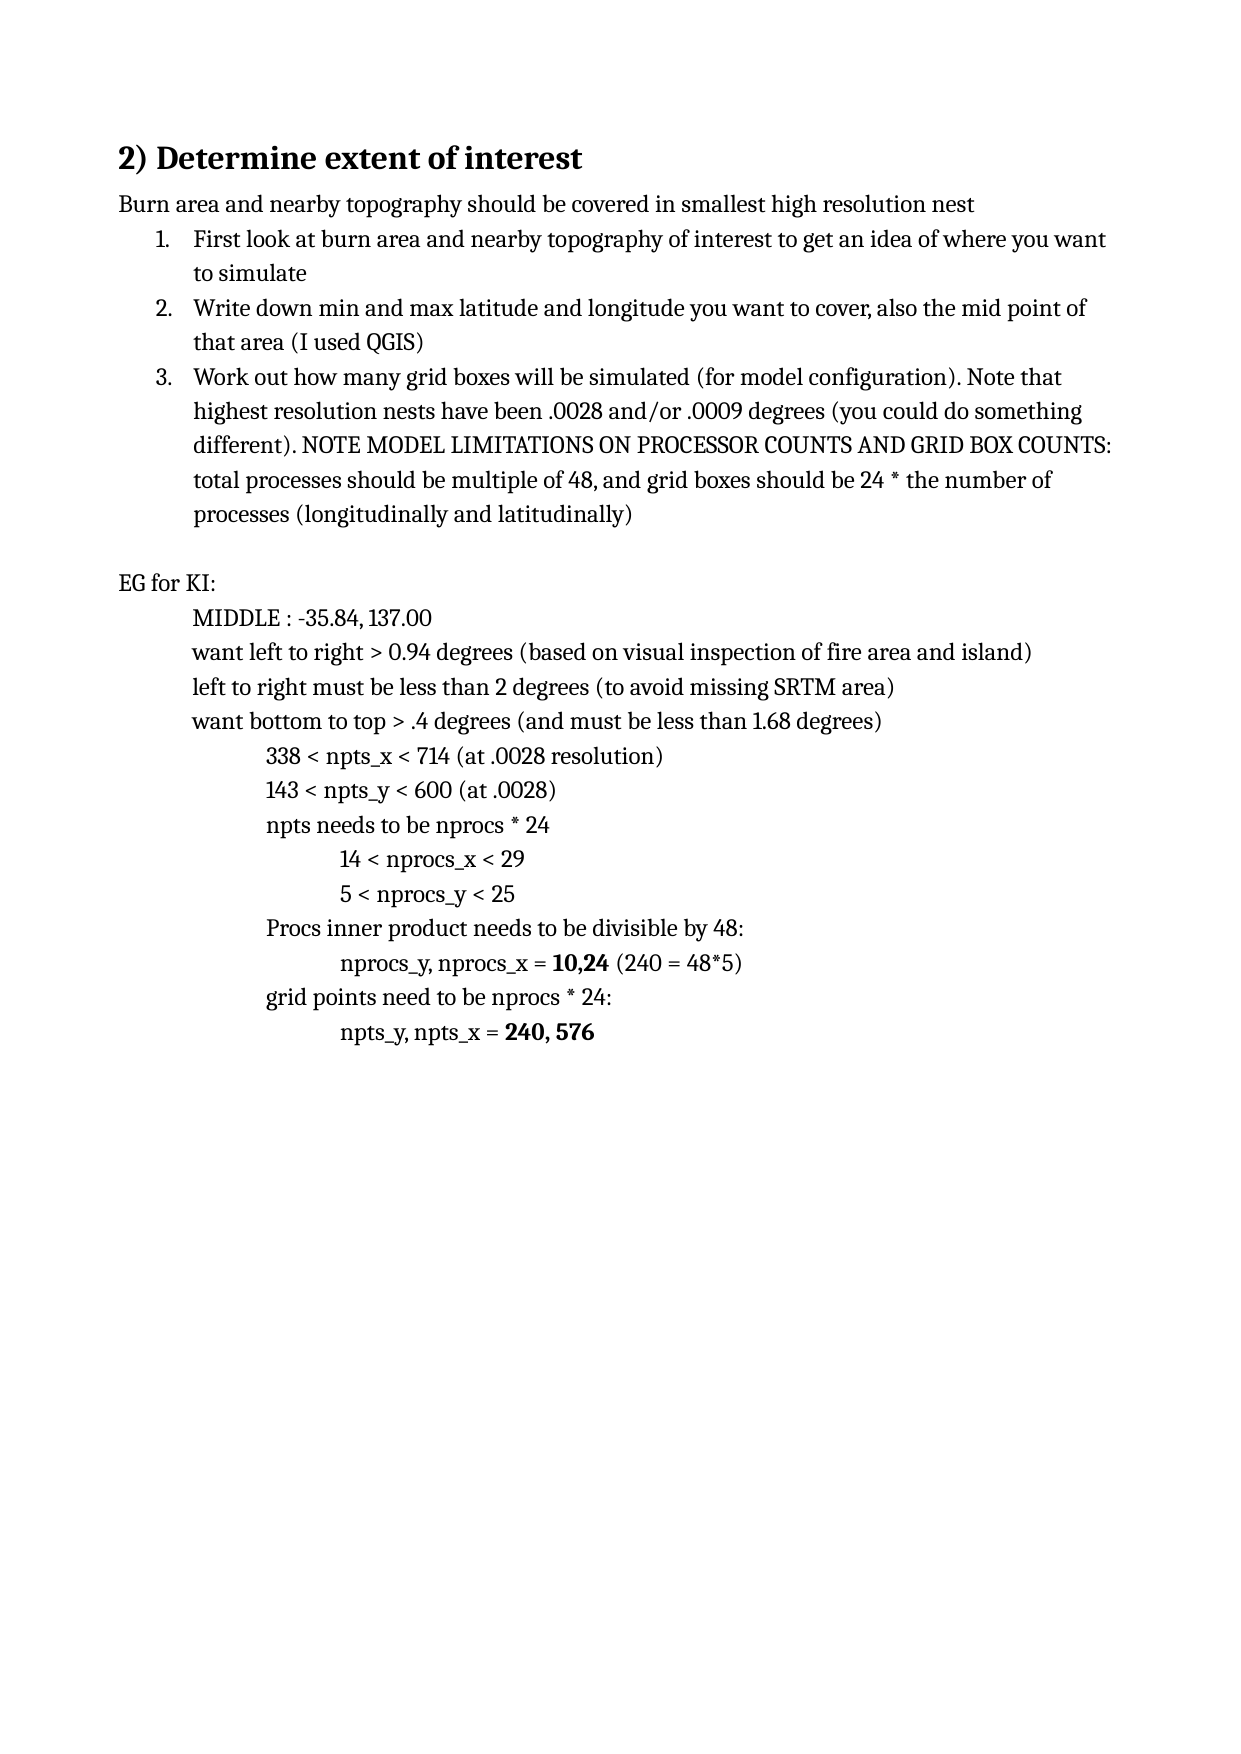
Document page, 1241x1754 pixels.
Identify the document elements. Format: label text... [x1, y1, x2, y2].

text nprocs_y, nprocs_x = 10,24 (240 = 48*5) [340, 948, 1122, 977]
text Burn area and nearby topography should be covered in smallest high resolution nest [118, 190, 1122, 219]
text 338 < npts_x < 714 (at .0028 resolution) 143 < npts_y < 600 (at .0028) [266, 742, 1122, 805]
text EG for KI: [118, 569, 1122, 598]
text grid points need to be nprocs * 24: [266, 983, 1122, 1012]
text 14 < nprocs_x < 29 [266, 845, 1122, 874]
list Work out how many grid boxes will be simulated (for model configuration). Note that highest resolution nests have been .0028 and/or .0009 degrees (you could do something different). NOTE MODEL LIMITATIONS ON PROCESSOR COUNTS AND GRID BOX COUNTS: total processes should be multiple of 48, and grid boxes should be 24 * the number of processes (longitudinally and latitudinally) [156, 362, 1122, 529]
list First look at burn area and nearby topography of interest to get an idea of where you want to simulate [156, 224, 1122, 288]
list Write down min and max latitude and longitude you want to cover, also the mid point of that area (I used QGIS) [156, 293, 1122, 357]
text left to right must be less than 2 degrees (to avoid missing SRTM area) want bottom to top > .4 degrees (and must be less than 1.68 degrees) [192, 673, 1122, 736]
text npts needs to be nprocs * 24 [266, 811, 1122, 839]
text MIDDLE : -35.84, 137.00 want left to right > 0.94 degrees (based on visual inspection of fire area and island) [192, 604, 1122, 667]
text npts_y, npts_x = 240, 576 [340, 1017, 1122, 1046]
subtitle 2) Determine extent of interest [118, 139, 1122, 177]
text 5 < nprocs_y < 25 Procs inner product needs to be divisible by 48: [266, 879, 1122, 943]
